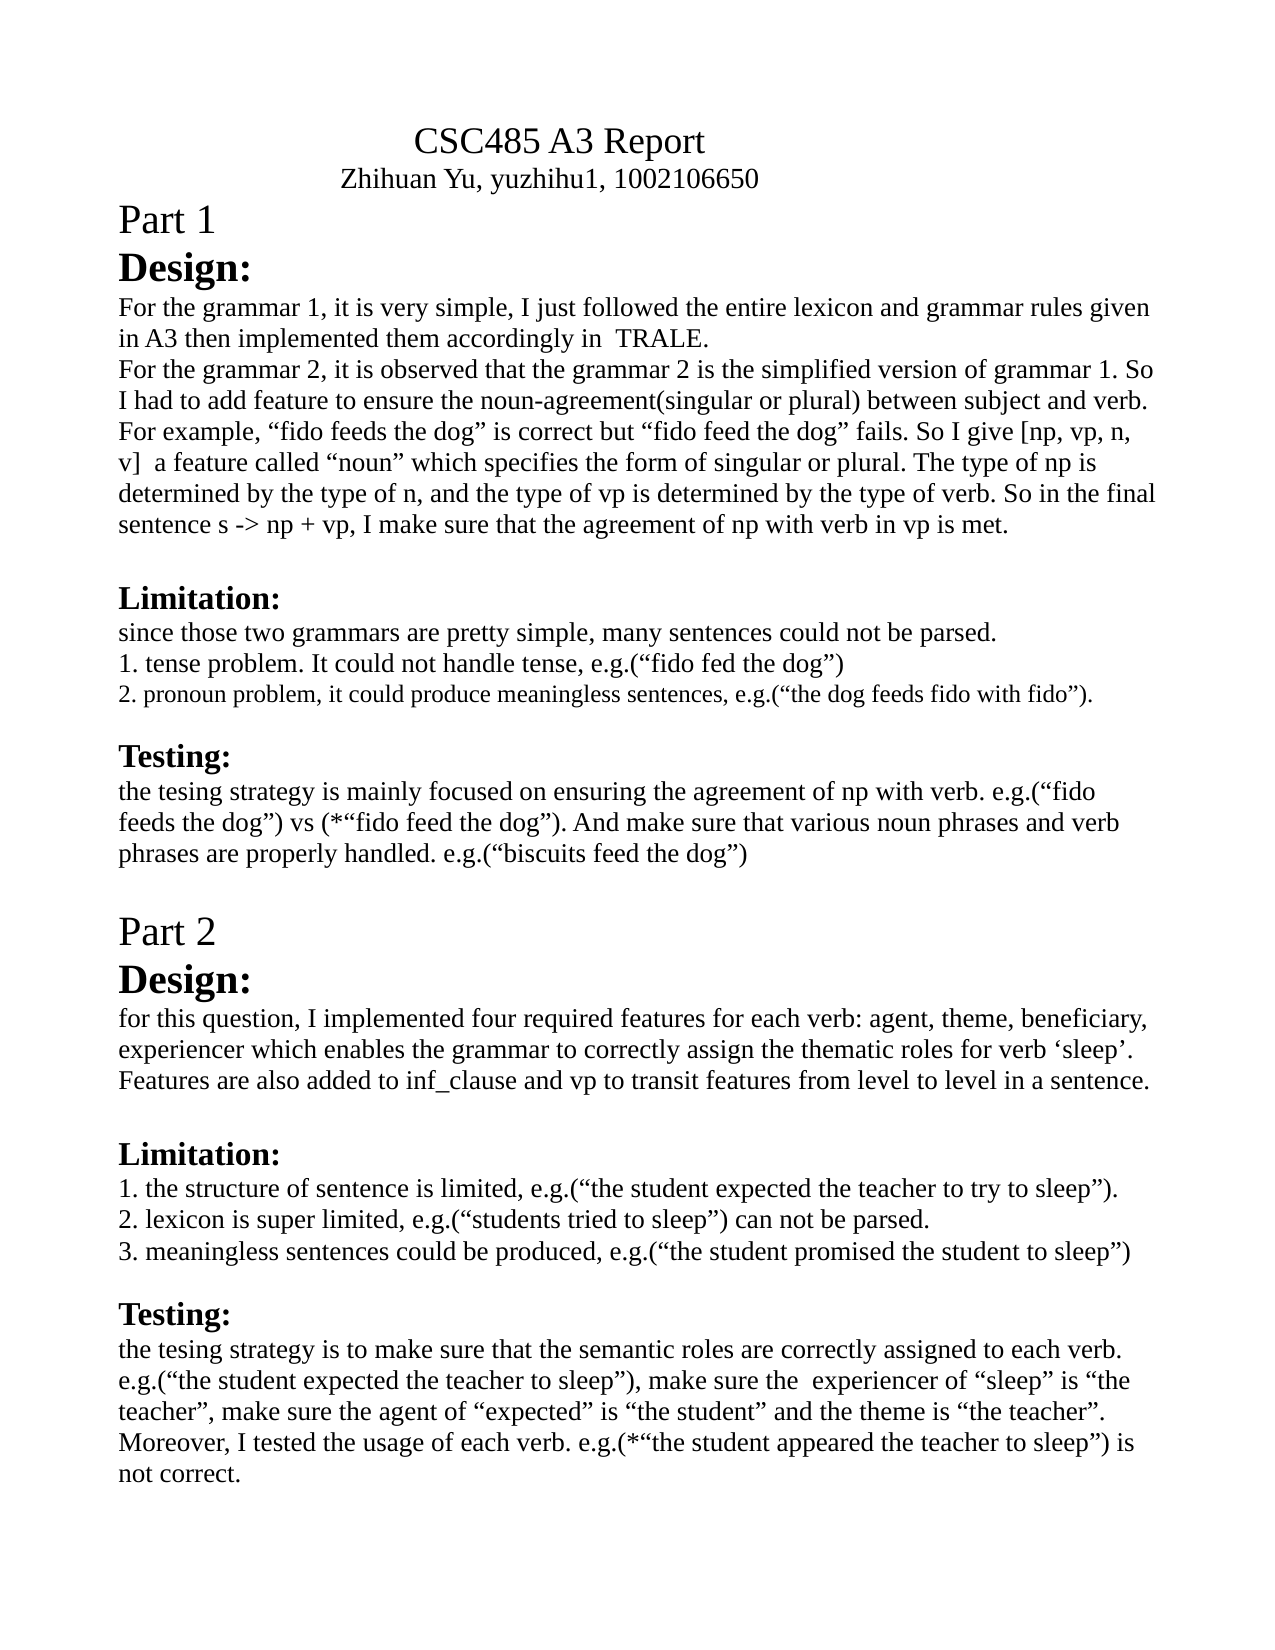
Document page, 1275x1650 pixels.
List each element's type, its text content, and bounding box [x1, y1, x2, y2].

text Limitation: [118, 1134, 1157, 1172]
text Zhihuan Yu, yuzhihu1, 1002106650 [118, 161, 1157, 195]
text Testing: [118, 736, 1157, 774]
text Part 2 [118, 906, 1157, 954]
text Limitation: [118, 578, 1157, 616]
text for this question, I implemented four required features for each verb: agent, theme, beneficiary, experiencer which enables the grammar to correctly assign the thematic roles for verb ‘sleep’. Features are also added to inf_clause and vp to transit features from level to level in a sentence. [118, 1002, 1157, 1096]
text 1. tense problem. It could not handle tense, e.g.(“fido fed the dog”) [118, 648, 1157, 679]
text 1. the structure of sentence is limited, e.g.(“the student expected the teacher to try to sleep”). [118, 1172, 1157, 1203]
text Moreover, I tested the usage of each verb. e.g.(*“the student appeared the teacher to sleep”) is not correct. [118, 1426, 1157, 1488]
text Testing: [118, 1294, 1157, 1333]
text 3. meaningless sentences could be produced, e.g.(“the student promised the student to sleep”) [118, 1234, 1157, 1266]
text the tesing strategy is to make sure that the semantic roles are correctly assigned to each verb. [118, 1333, 1157, 1364]
text e.g.(“the student expected the teacher to sleep”), make sure the experiencer of “sleep” is “the teacher”, make sure the agent of “expected” is “the student” and the theme is “the teacher”. [118, 1364, 1157, 1426]
text 2. lexicon is super limited, e.g.(“students tried to sleep”) can not be parsed. [118, 1203, 1157, 1234]
text since those two grammars are pretty simple, many sentences could not be parsed. [118, 616, 1157, 648]
text For the grammar 1, it is very simple, I just followed the entire lexicon and grammar rules given in A3 then implemented them accordingly in TRALE. [118, 291, 1157, 353]
text CSC485 A3 Report [118, 118, 1157, 161]
text Design: [118, 954, 1157, 1002]
text Part 1 [118, 195, 1157, 243]
text 2. pronoun problem, it could produce meaningless sentences, e.g.(“the dog feeds fido with fido”). [118, 679, 1157, 707]
text Design: [118, 243, 1157, 291]
text For the grammar 2, it is observed that the grammar 2 is the simplified version of grammar 1. So I had to add feature to ensure the noun-agreement(singular or plural) between subject and verb. For example, “fido feeds the dog” is correct but “fido feed the dog” fails. So I give [np, vp, n, v] a feature called “noun” which specifies the form of singular or plural. The type of np is determined by the type of n, and the type of vp is determined by the type of verb. So in the final sentence s -> np + vp, I make sure that the agreement of np with verb in vp is met. [118, 353, 1157, 540]
text the tesing strategy is mainly focused on ensuring the agreement of np with verb. e.g.(“fido feeds the dog”) vs (*“fido feed the dog”). And make sure that various noun phrases and verb phrases are properly handled. e.g.(“biscuits feed the dog”) [118, 774, 1157, 868]
